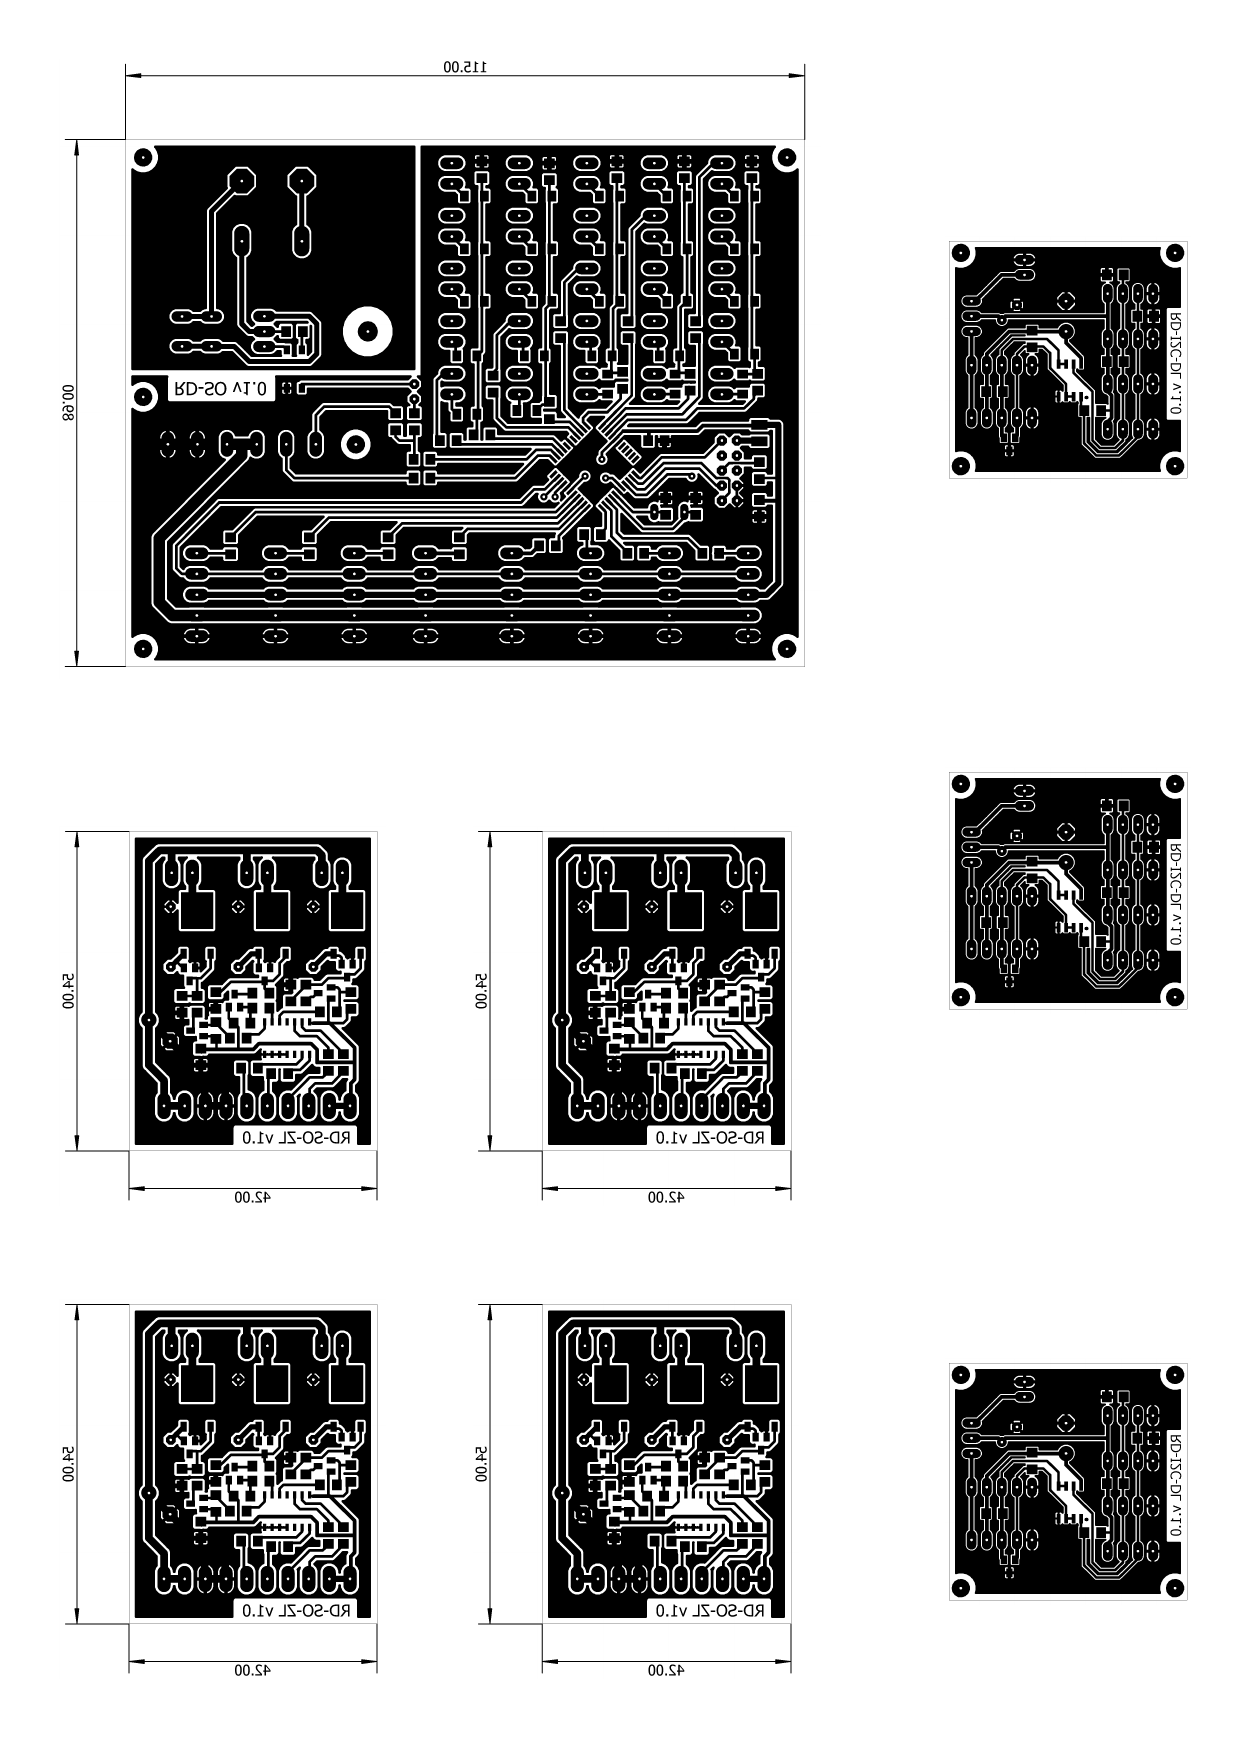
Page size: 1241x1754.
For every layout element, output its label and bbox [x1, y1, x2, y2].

picture [945, 1358, 1192, 1605]
picture [472, 826, 800, 1206]
picture [472, 1299, 800, 1679]
picture [945, 236, 1192, 483]
picture [59, 59, 821, 679]
picture [59, 1299, 386, 1679]
picture [945, 767, 1192, 1014]
picture [59, 826, 386, 1206]
